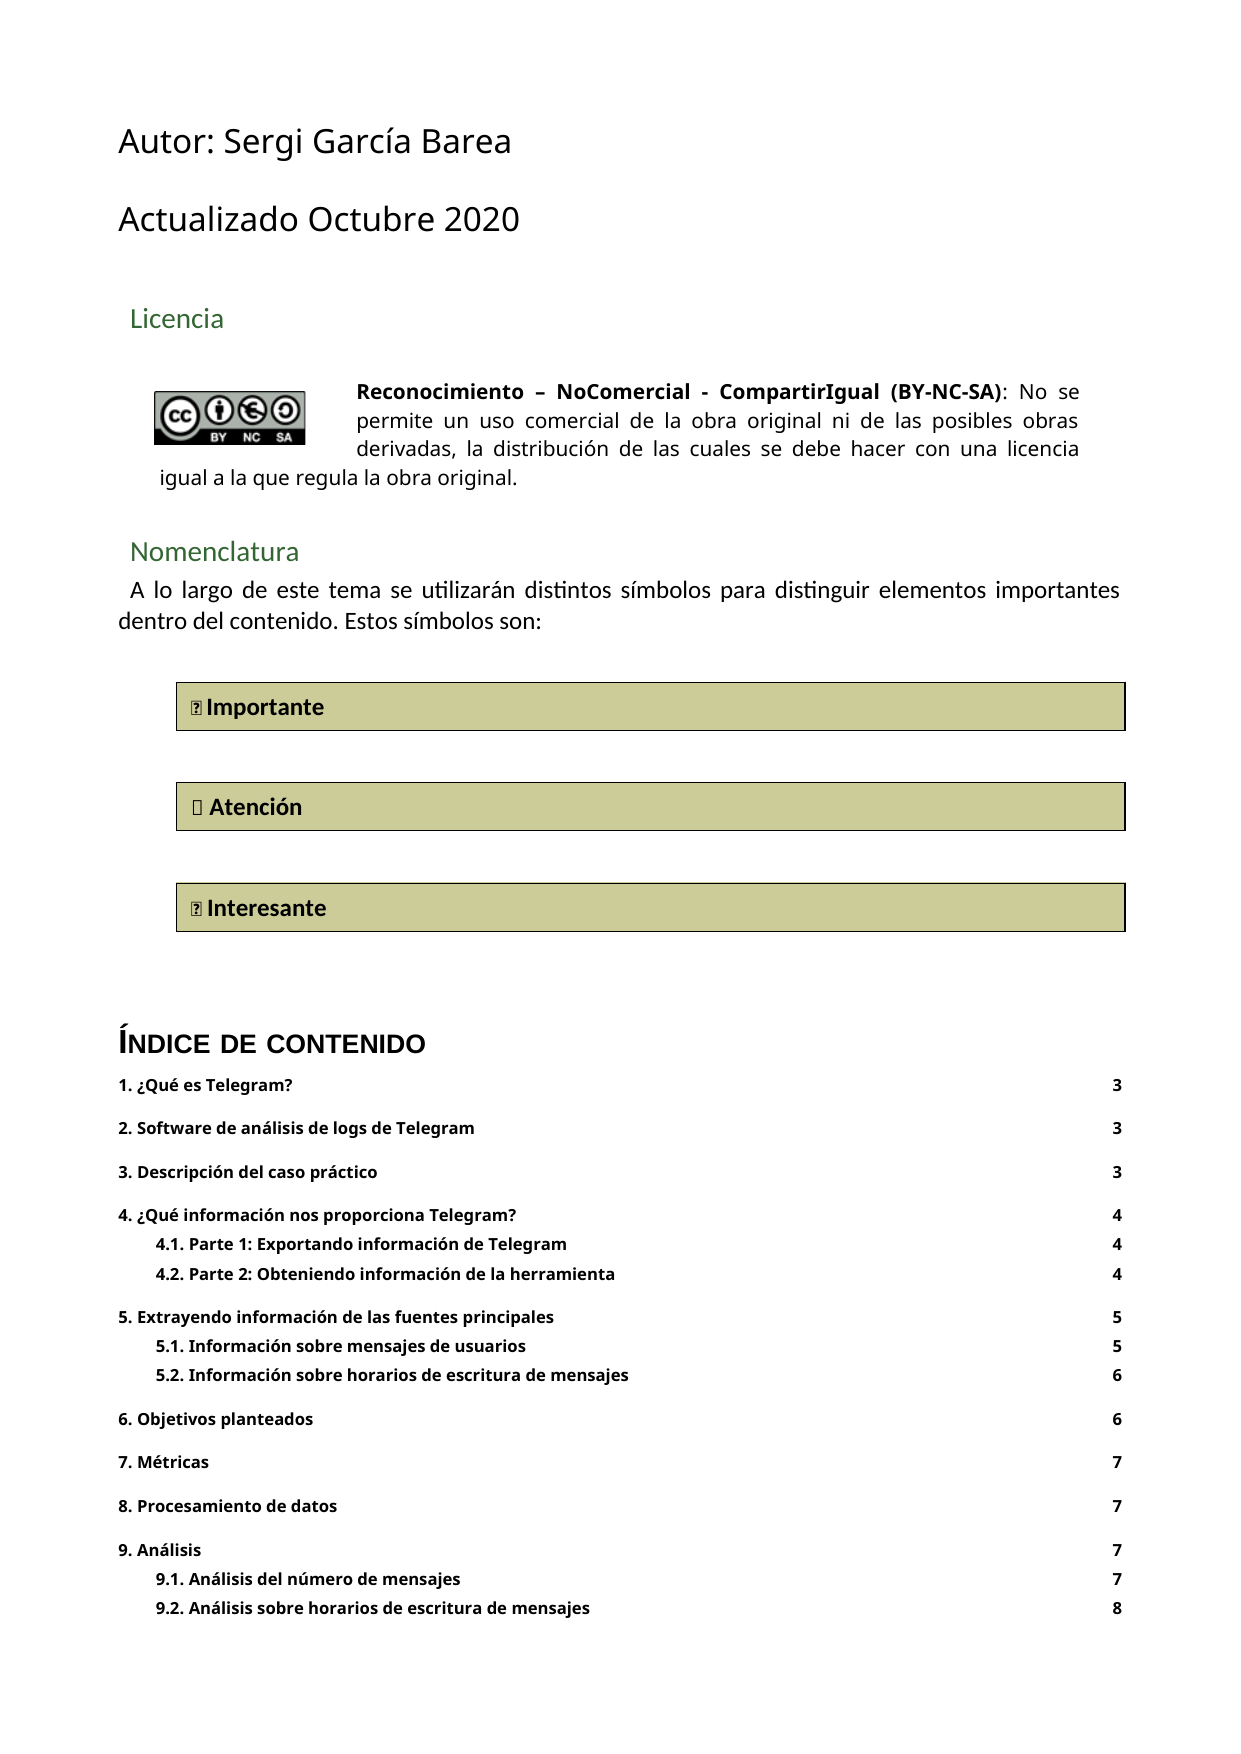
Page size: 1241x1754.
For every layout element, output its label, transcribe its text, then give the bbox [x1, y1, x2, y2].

text 5. Extrayendo información de las fuentes principales 5 [118, 1306, 1122, 1328]
text ❕ Atención [177, 783, 1124, 830]
text 4.2. Parte 2: Obteniendo información de la herramienta 4 [156, 1262, 1122, 1285]
text 5.1. Información sobre mensajes de usuarios 5 [156, 1335, 1122, 1357]
text A lo largo de este tema se utilizarán distintos símbolos para distinguir elementos importantes dentro del contenido. Estos símbolos son: [118, 575, 1122, 636]
text 💬 Interesante [177, 884, 1124, 931]
text 9.1. Análisis del número de mensajes 7 [156, 1567, 1122, 1590]
text 6. Objetivos planteados 6 [118, 1407, 1122, 1430]
text 9. Análisis 7 [118, 1538, 1122, 1561]
text Licencia [118, 301, 1122, 336]
text 9.2. Análisis sobre horarios de escritura de mensajes 8 [156, 1596, 1122, 1619]
text 4. ¿Qué información nos proporciona Telegram? 4 [118, 1204, 1122, 1226]
text 7. Métricas 7 [118, 1451, 1122, 1474]
text 2. Software de análisis de logs de Telegram 3 [118, 1117, 1122, 1139]
text 1. ¿Qué es Telegram? 3 [118, 1073, 1122, 1096]
text Reconocimiento – NoComercial - CompartirIgual (BY-NC-SA): No se permite un uso comercial de la obra original ni de las posibles obras derivadas, la distribución de las cuales se debe hacer con una licencia igual a la que regula la obra original. [159, 377, 1080, 491]
text Nomenclatura [118, 533, 1122, 568]
text Autor: Sergi García Barea [118, 118, 1122, 163]
text 3. Descripción del caso práctico 3 [118, 1160, 1122, 1183]
text 8. Procesamiento de datos 7 [118, 1494, 1122, 1517]
text Actualizado Octubre 2020 [118, 196, 1122, 241]
picture [154, 391, 306, 445]
text 5.2. Información sobre horarios de escritura de mensajes 6 [156, 1364, 1122, 1387]
text 4.1. Parte 1: Exportando información de Telegram 4 [156, 1233, 1122, 1256]
text Índice de contenido [118, 1022, 1122, 1061]
text 📖 Importante [177, 683, 1124, 730]
